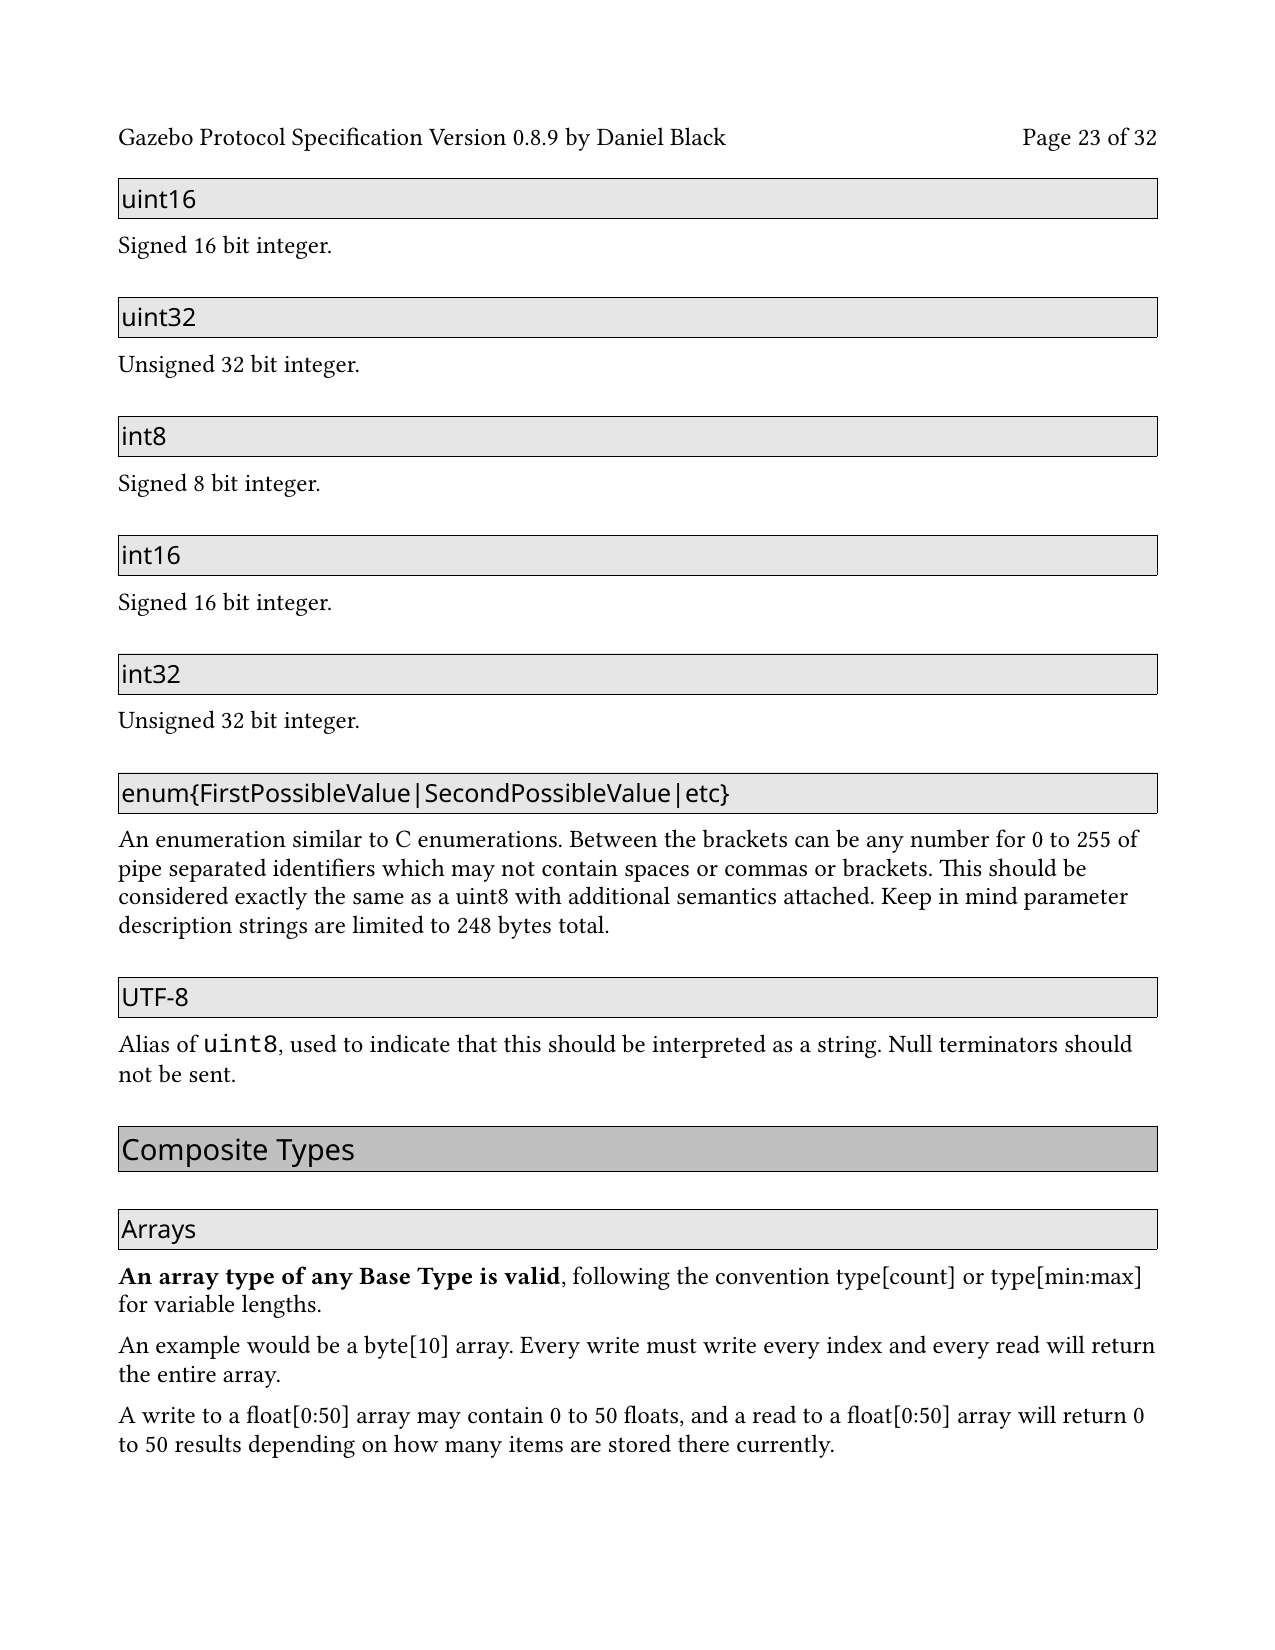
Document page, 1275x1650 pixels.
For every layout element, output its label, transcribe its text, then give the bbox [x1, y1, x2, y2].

text Signed 16 bit integer. [118, 231, 1157, 259]
text An example would be a byte[10] array. Every write must write every index and every read will return the entire array. [118, 1331, 1157, 1388]
subtitle int16 [119, 536, 1157, 575]
subtitle UTF-8 [119, 978, 1157, 1017]
text Signed 16 bit integer. [118, 587, 1157, 616]
text An enumeration similar to C enumerations. Between the brackets can be any number for 0 to 255 of pipe separated identifiers which may not contain spaces or commas or brackets. This should be considered exactly the same as a uint8 with additional semantics attached. Keep in mind parameter description strings are limited to 248 bytes total. [118, 825, 1157, 939]
text Unsigned 32 bit integer. [118, 350, 1157, 378]
text Signed 8 bit integer. [118, 469, 1157, 497]
subtitle int8 [119, 417, 1157, 456]
subtitle int32 [119, 655, 1157, 694]
text A write to a float[0:50] array may contain 0 to 50 floats, and a read to a float[0:50] array will return 0 to 50 results depending on how many items are stored there currently. [118, 1401, 1157, 1458]
subtitle uint32 [119, 298, 1157, 337]
subtitle uint16 [119, 179, 1157, 218]
subtitle enum{FirstPossibleValue|SecondPossibleValue|etc} [119, 774, 1157, 813]
subtitle Composite Types [119, 1127, 1157, 1171]
text Unsigned 32 bit integer. [118, 706, 1157, 735]
text Alias of uint8, used to indicate that this should be interpreted as a string. Null terminators should not be sent. [118, 1030, 1157, 1088]
subtitle Arrays [119, 1210, 1157, 1249]
text An array type of any Base Type is valid, following the convention type[count] or type[min:max] for variable lengths. [118, 1262, 1157, 1319]
